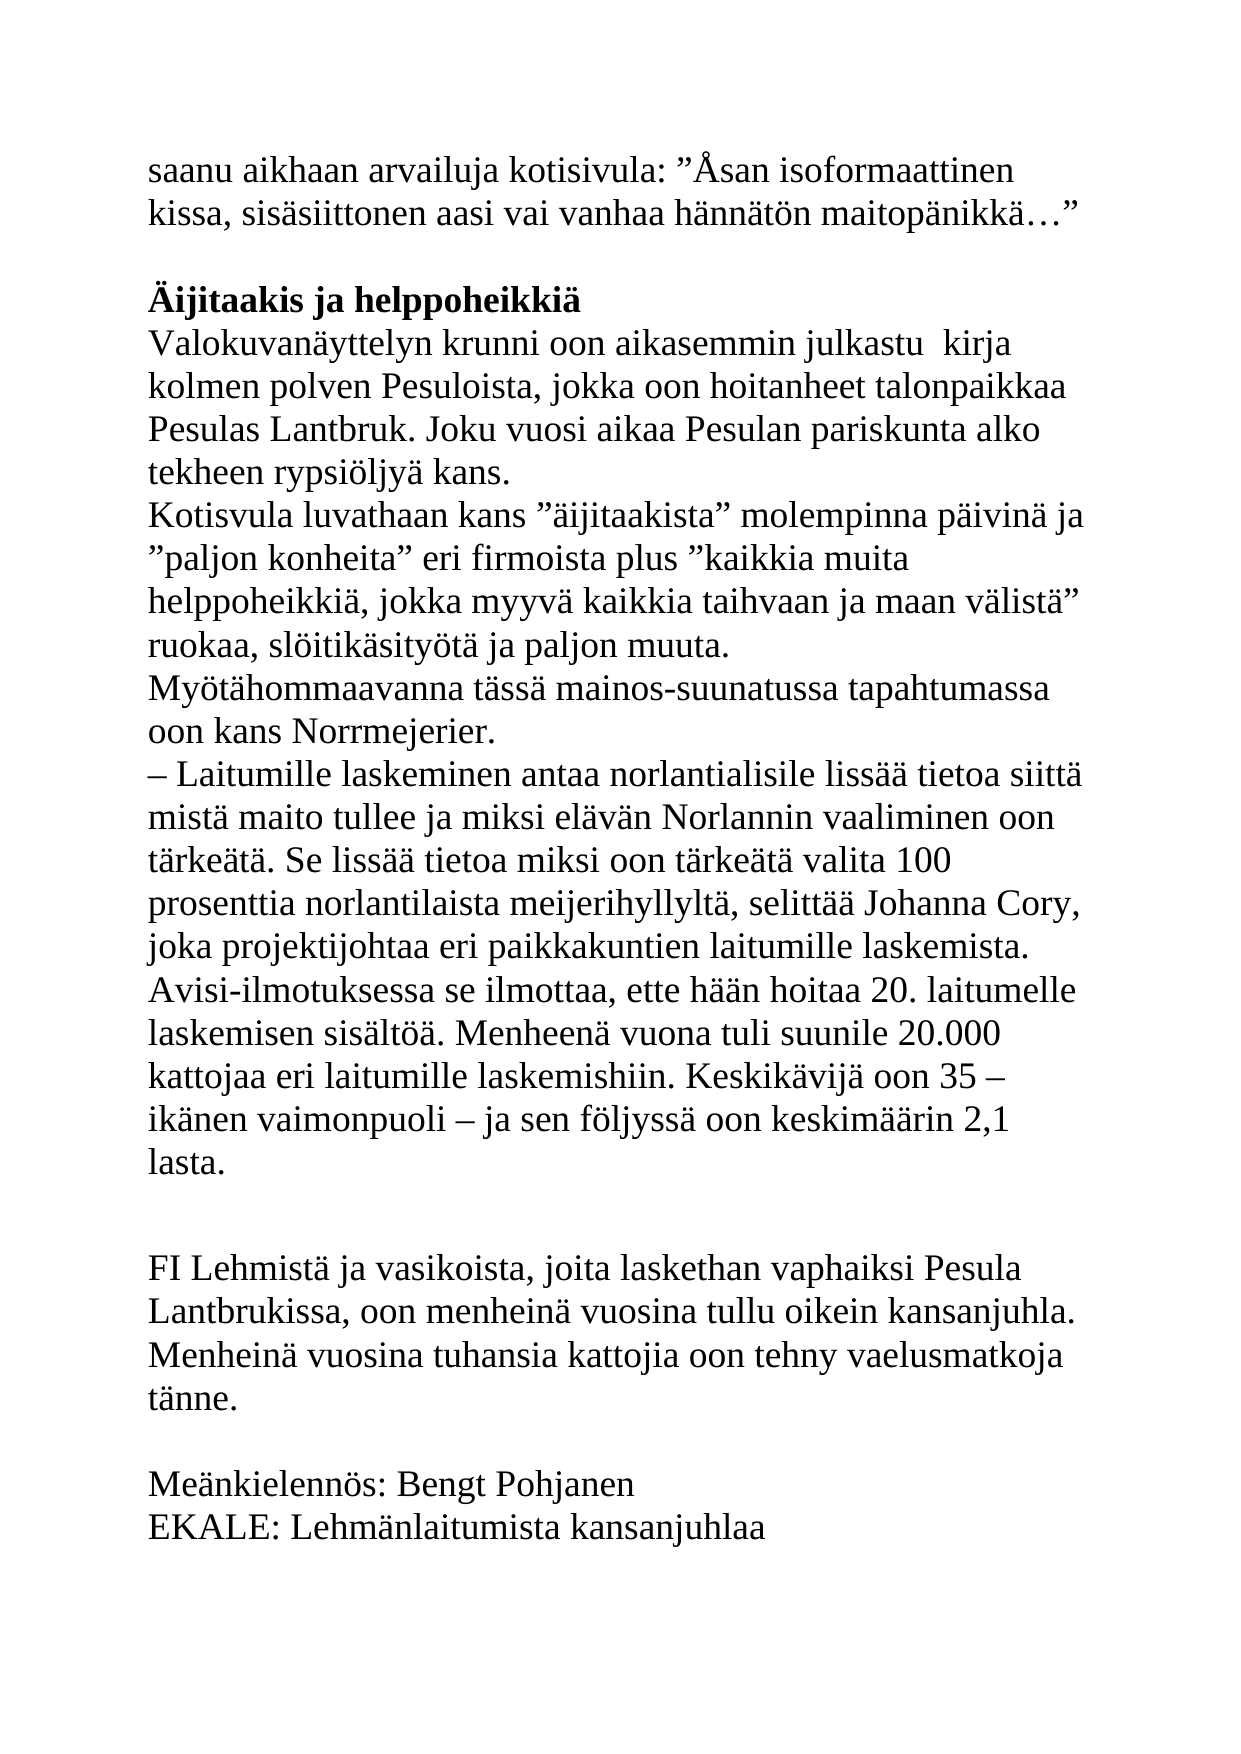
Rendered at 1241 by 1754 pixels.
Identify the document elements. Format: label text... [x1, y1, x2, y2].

text Äijitaakis ja helppoheikkiä [148, 277, 1093, 320]
text Kotisvula luvathaan kans ”äijitaakista” molempinna päivinä ja ”paljon konheita” eri firmoista plus ”kaikkia muita helppoheikkiä, jokka myyvä kaikkia taihvaan ja maan välistä” ruokaa, slöitikäsityötä ja paljon muuta. [148, 493, 1093, 665]
text Valokuvanäyttelyn krunni oon aikasemmin julkastu kirja kolmen polven Pesuloista, jokka oon hoitanheet talonpaikkaa Pesulas Lantbruk. Joku vuosi aikaa Pesulan pariskunta alko tekheen rypsiöljyä kans. [148, 320, 1093, 493]
text EKALE: Lehmänlaitumista kansanjuhlaa [148, 1504, 1093, 1548]
text – Laitumille laskeminen antaa norlantialisile lissää tietoa siittä mistä maito tullee ja miksi elävän Norlannin vaaliminen oon tärkeätä. Se lissää tietoa miksi oon tärkeätä valita 100 prosenttia norlantilaista meijerihyllyltä, selittää Johanna Cory, joka projektijohtaa eri paikkakuntien laitumille laskemista. Avisi-ilmotuksessa se ilmottaa, ette hään hoitaa 20. laitumelle laskemisen sisältöä. Menheenä vuona tuli suunile 20.000 kattojaa eri laitumille laskemishiin. Keskikävijä oon 35 – ikänen vaimonpuoli – ja sen följyssä oon keskimäärin 2,1 lasta. [148, 751, 1093, 1183]
text FI Lehmistä ja vasikoista, joita laskethan vaphaiksi Pesula Lantbrukissa, oon menheinä vuosina tullu oikein kansanjuhla. Menheinä vuosina tuhansia kattojia oon tehny vaelusmatkoja tänne. [148, 1246, 1093, 1418]
text saanu aikhaan arvailuja kotisivula: ”Åsan isoformaattinen kissa, sisäsiittonen aasi vai vanhaa hännätön maitopänikkä…” [148, 148, 1093, 234]
text Meänkielennös: Bengt Pohjanen [148, 1461, 1093, 1504]
text Myötähommaavanna tässä mainos-suunatussa tapahtumassa oon kans Norrmejerier. [148, 665, 1093, 751]
